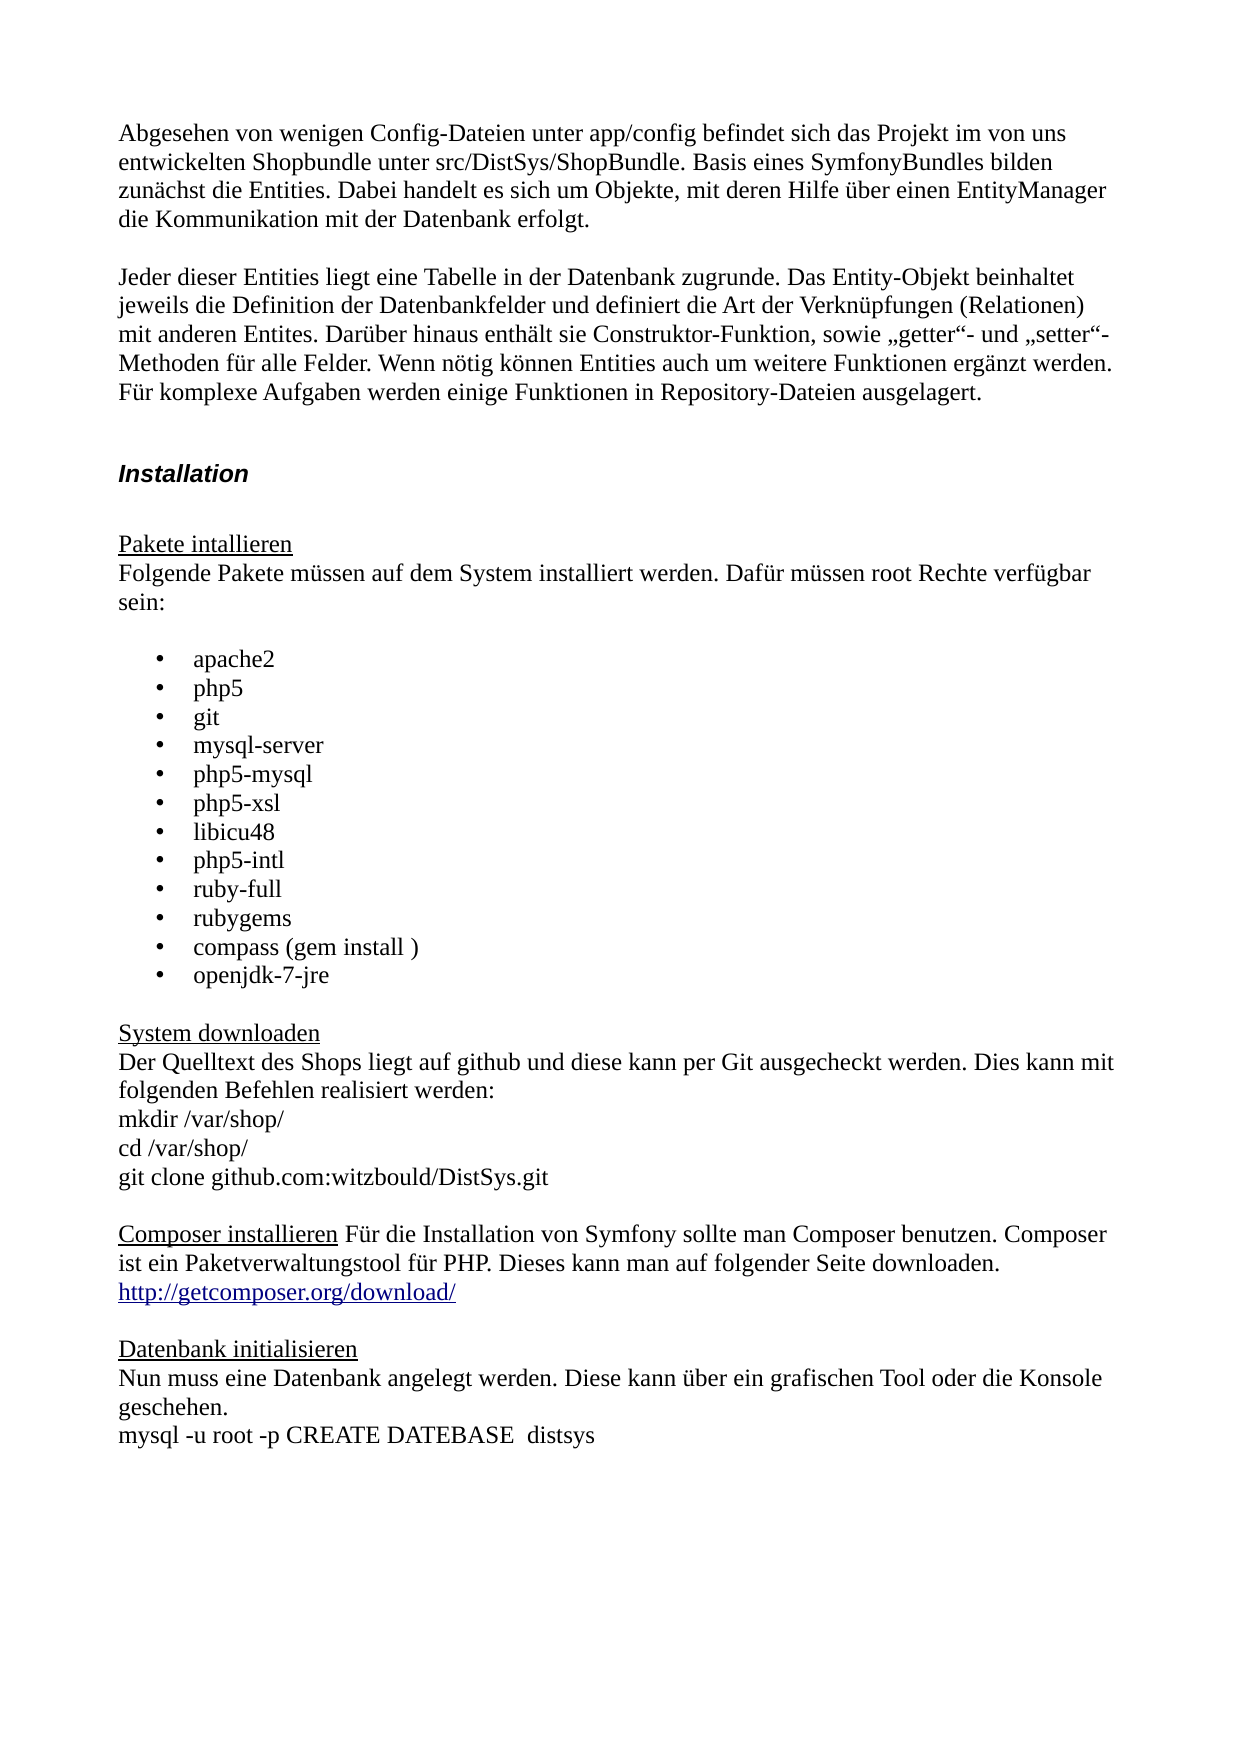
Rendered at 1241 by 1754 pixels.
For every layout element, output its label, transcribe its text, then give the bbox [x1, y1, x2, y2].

text Composer installieren Für die Installation von Symfony sollte man Composer benutzen. Composer ist ein Paketverwaltungstool für PHP. Dieses kann man auf folgender Seite downloaden. [118, 1219, 1122, 1277]
text System downloaden [118, 1018, 1122, 1047]
list compass (gem install ) [156, 932, 1122, 960]
text Der Quelltext des Shops liegt auf github und diese kann per Git ausgecheckt werden. Dies kann mit folgenden Befehlen realisiert werden: [118, 1047, 1122, 1104]
list php5-intl [156, 845, 1122, 874]
subtitle Installation [118, 459, 1122, 488]
text Nun muss eine Datenbank angelegt werden. Diese kann über ein grafischen Tool oder die Konsole geschehen. [118, 1363, 1122, 1420]
list php5-mysql [156, 759, 1122, 788]
text Abgesehen von wenigen Config-Dateien unter app/config befindet sich das Projekt im von uns entwickelten Shopbundle unter src/DistSys/ShopBundle. Basis eines SymfonyBundles bilden zunächst die Entities. Dabei handelt es sich um Objekte, mit deren Hilfe über einen EntityManager die Kommunikation mit der Datenbank erfolgt. [118, 118, 1122, 233]
list php5-xsl [156, 788, 1122, 817]
text mysql -u root -p CREATE DATEBASE distsys [118, 1420, 1122, 1449]
list openjdk-7-jre [156, 960, 1122, 989]
list mysql-server [156, 730, 1122, 759]
text Datenbank initialisieren [118, 1334, 1122, 1363]
text Folgende Pakete müssen auf dem System installiert werden. Dafür müssen root Rechte verfügbar sein: [118, 558, 1122, 615]
text Jeder dieser Entities liegt eine Tabelle in der Datenbank zugrunde. Das Entity-Objekt beinhaltet jeweils die Definition der Datenbankfelder und definiert die Art der Verknüpfungen (Relationen) mit anderen Entites. Darüber hinaus enthält sie Construktor-Funktion, sowie „getter“- und „setter“-Methoden für alle Felder. Wenn nötig können Entities auch um weitere Funktionen ergänzt werden. Für komplexe Aufgaben werden einige Funktionen in Repository-Dateien ausgelagert. [118, 262, 1122, 406]
list rubygems [156, 903, 1122, 932]
list php5 [156, 673, 1122, 702]
list ruby-full [156, 874, 1122, 903]
list libicu48 [156, 817, 1122, 845]
list git [156, 702, 1122, 730]
text Pakete intallieren [118, 529, 1122, 558]
text git clone github.com:witzbould/DistSys.git [118, 1162, 1122, 1190]
list apache2 [156, 644, 1122, 673]
text http://getcomposer.org/download/ [118, 1277, 1122, 1305]
text mkdir /var/shop/ cd /var/shop/ [118, 1104, 1122, 1162]
